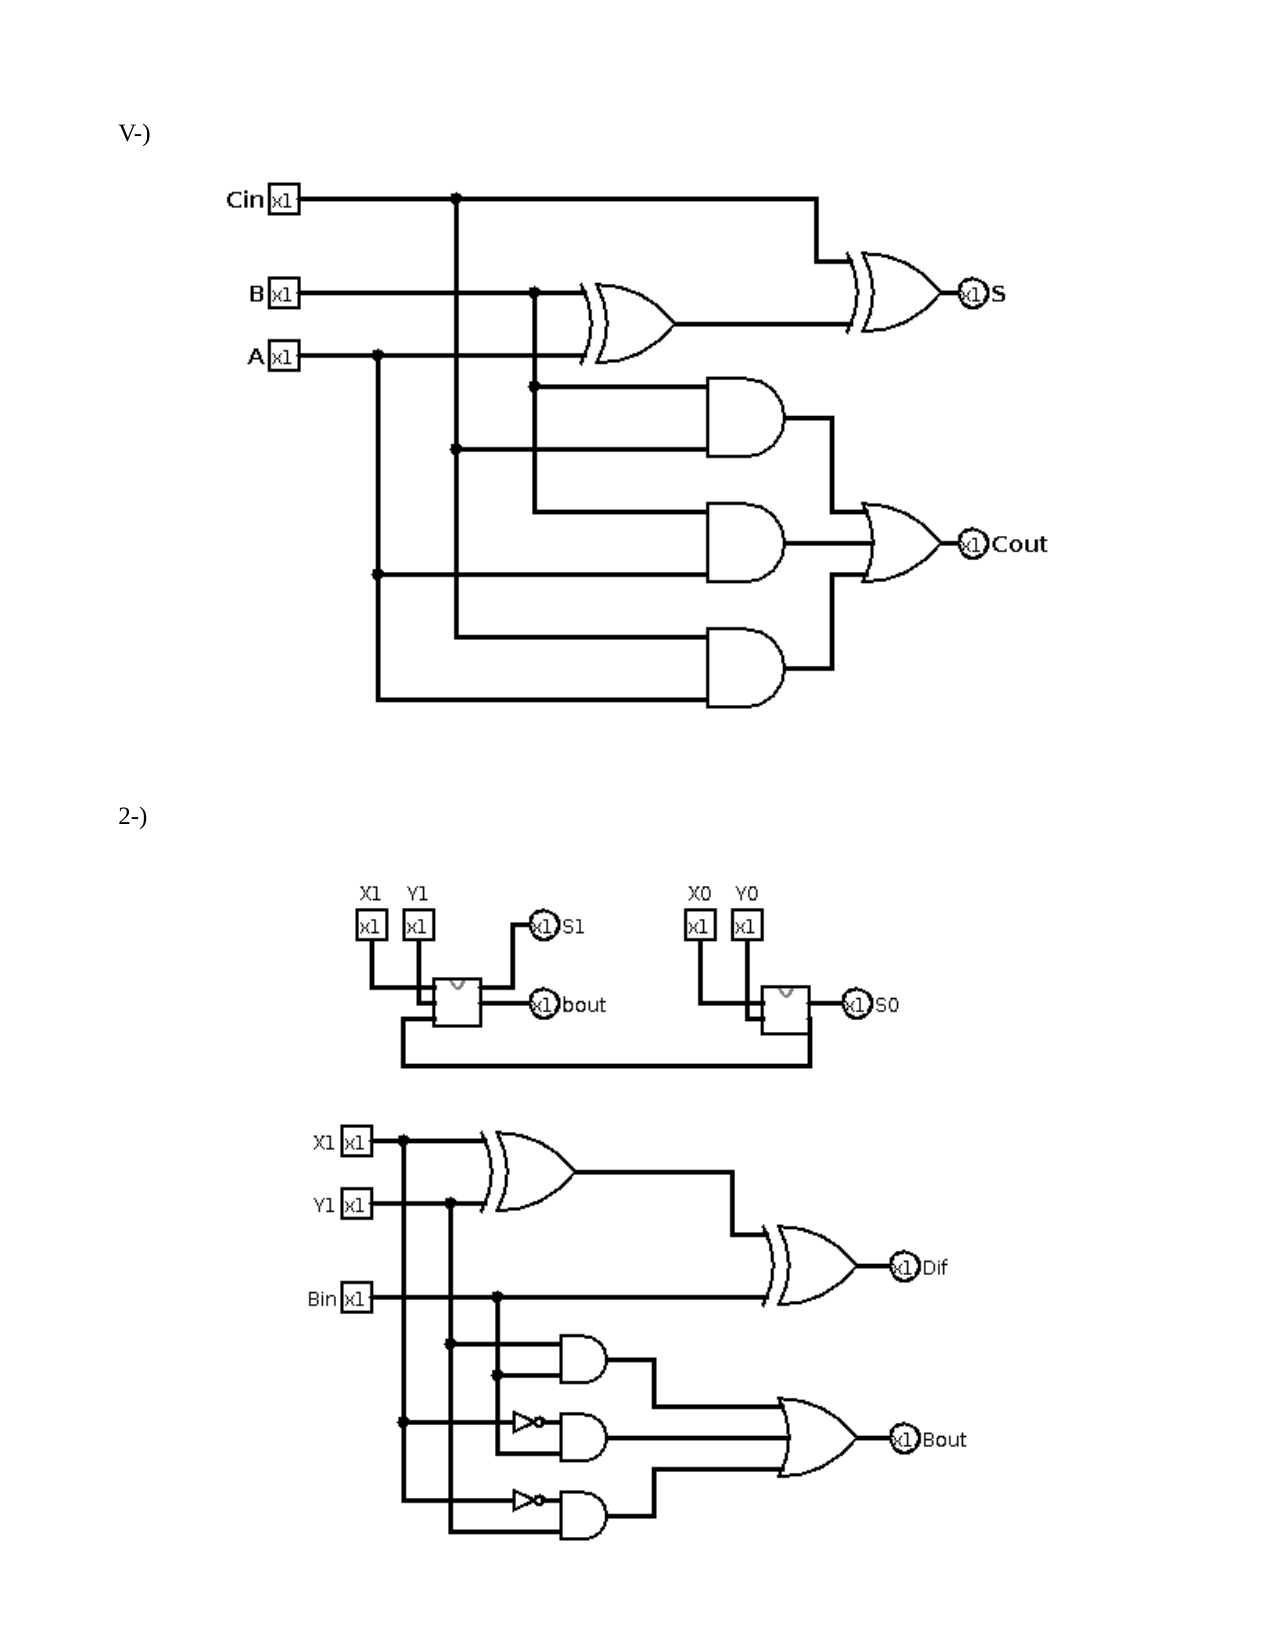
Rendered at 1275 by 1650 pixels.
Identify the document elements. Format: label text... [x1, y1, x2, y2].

text 2-) [118, 801, 1157, 830]
picture [218, 175, 1057, 715]
picture [348, 874, 908, 1075]
text V-) [118, 118, 1157, 147]
picture [300, 1117, 976, 1547]
